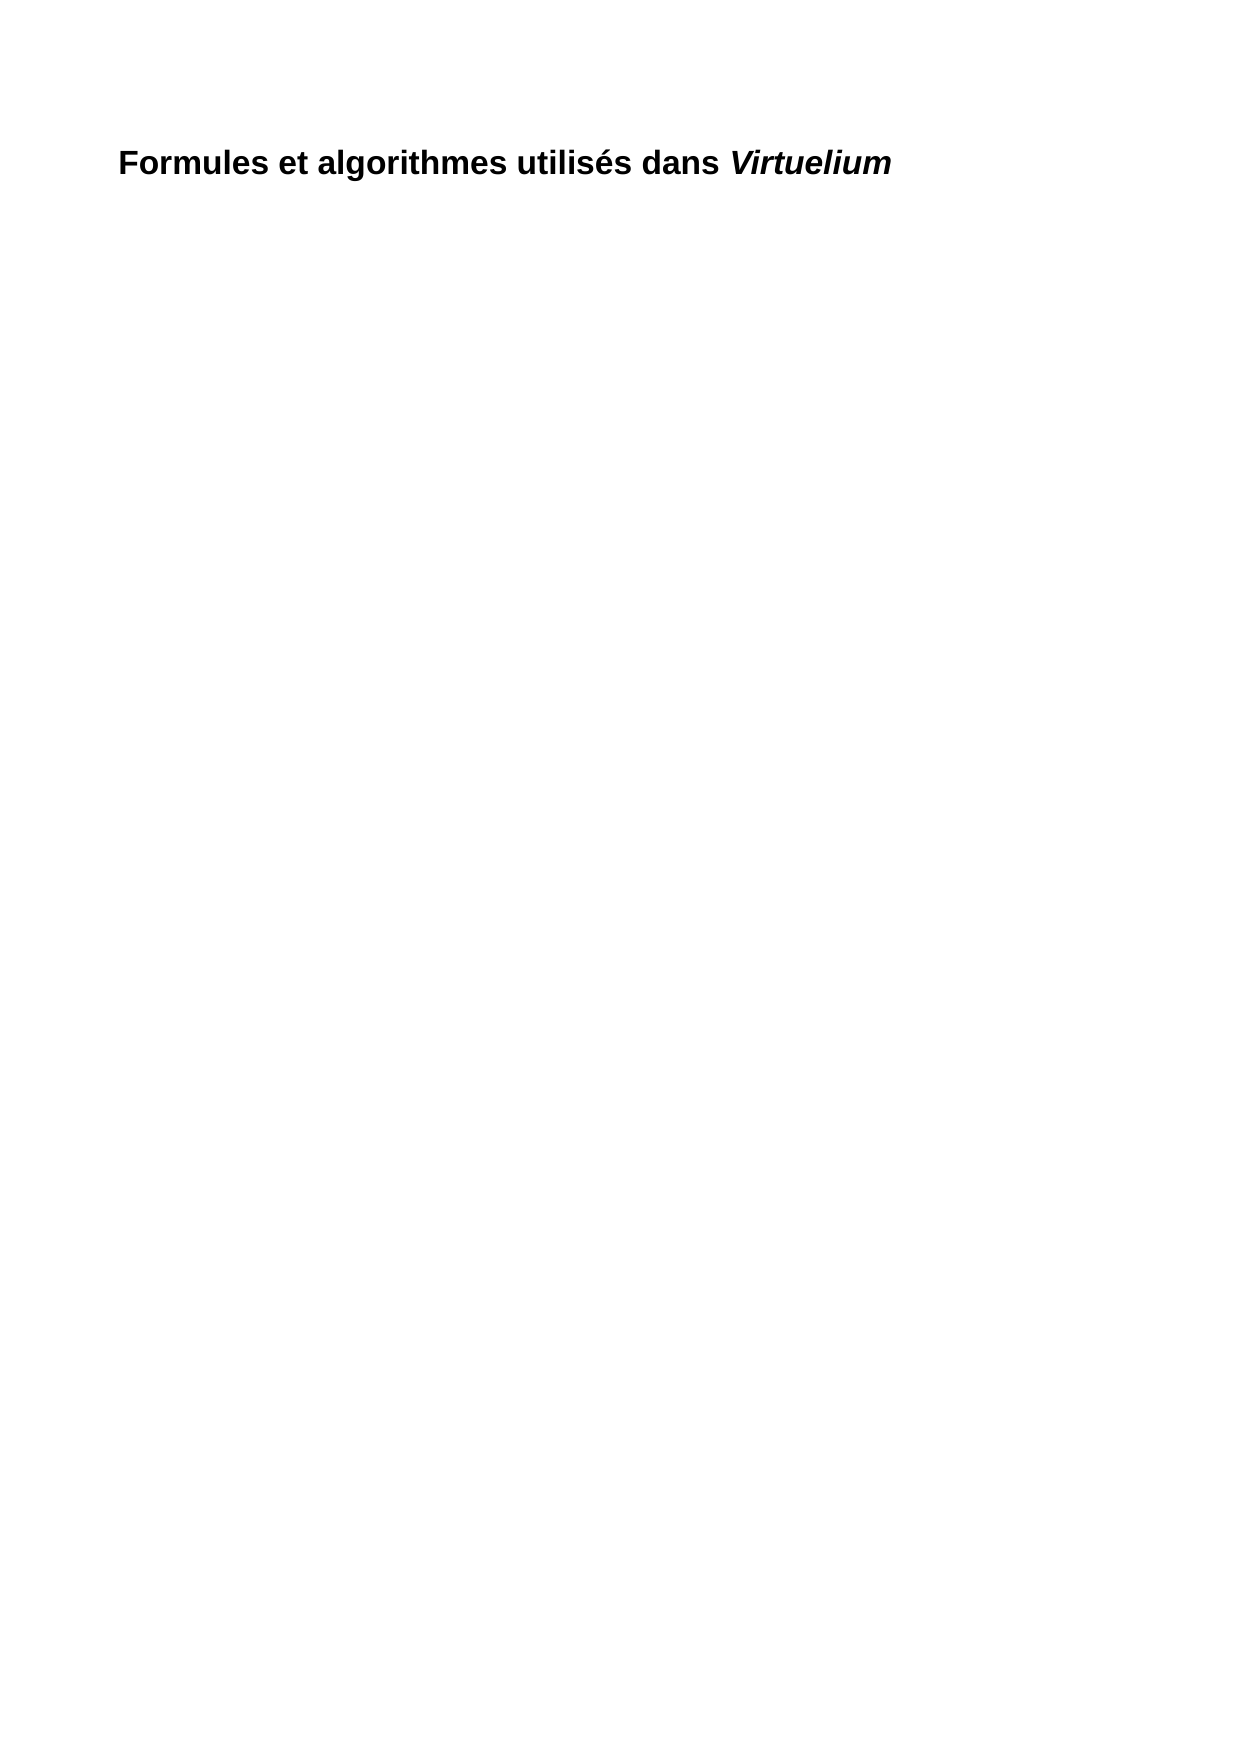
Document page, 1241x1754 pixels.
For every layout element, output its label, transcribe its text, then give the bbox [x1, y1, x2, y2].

subtitle Formules et algorithmes utilisés dans Virtuelium [118, 143, 1122, 182]
